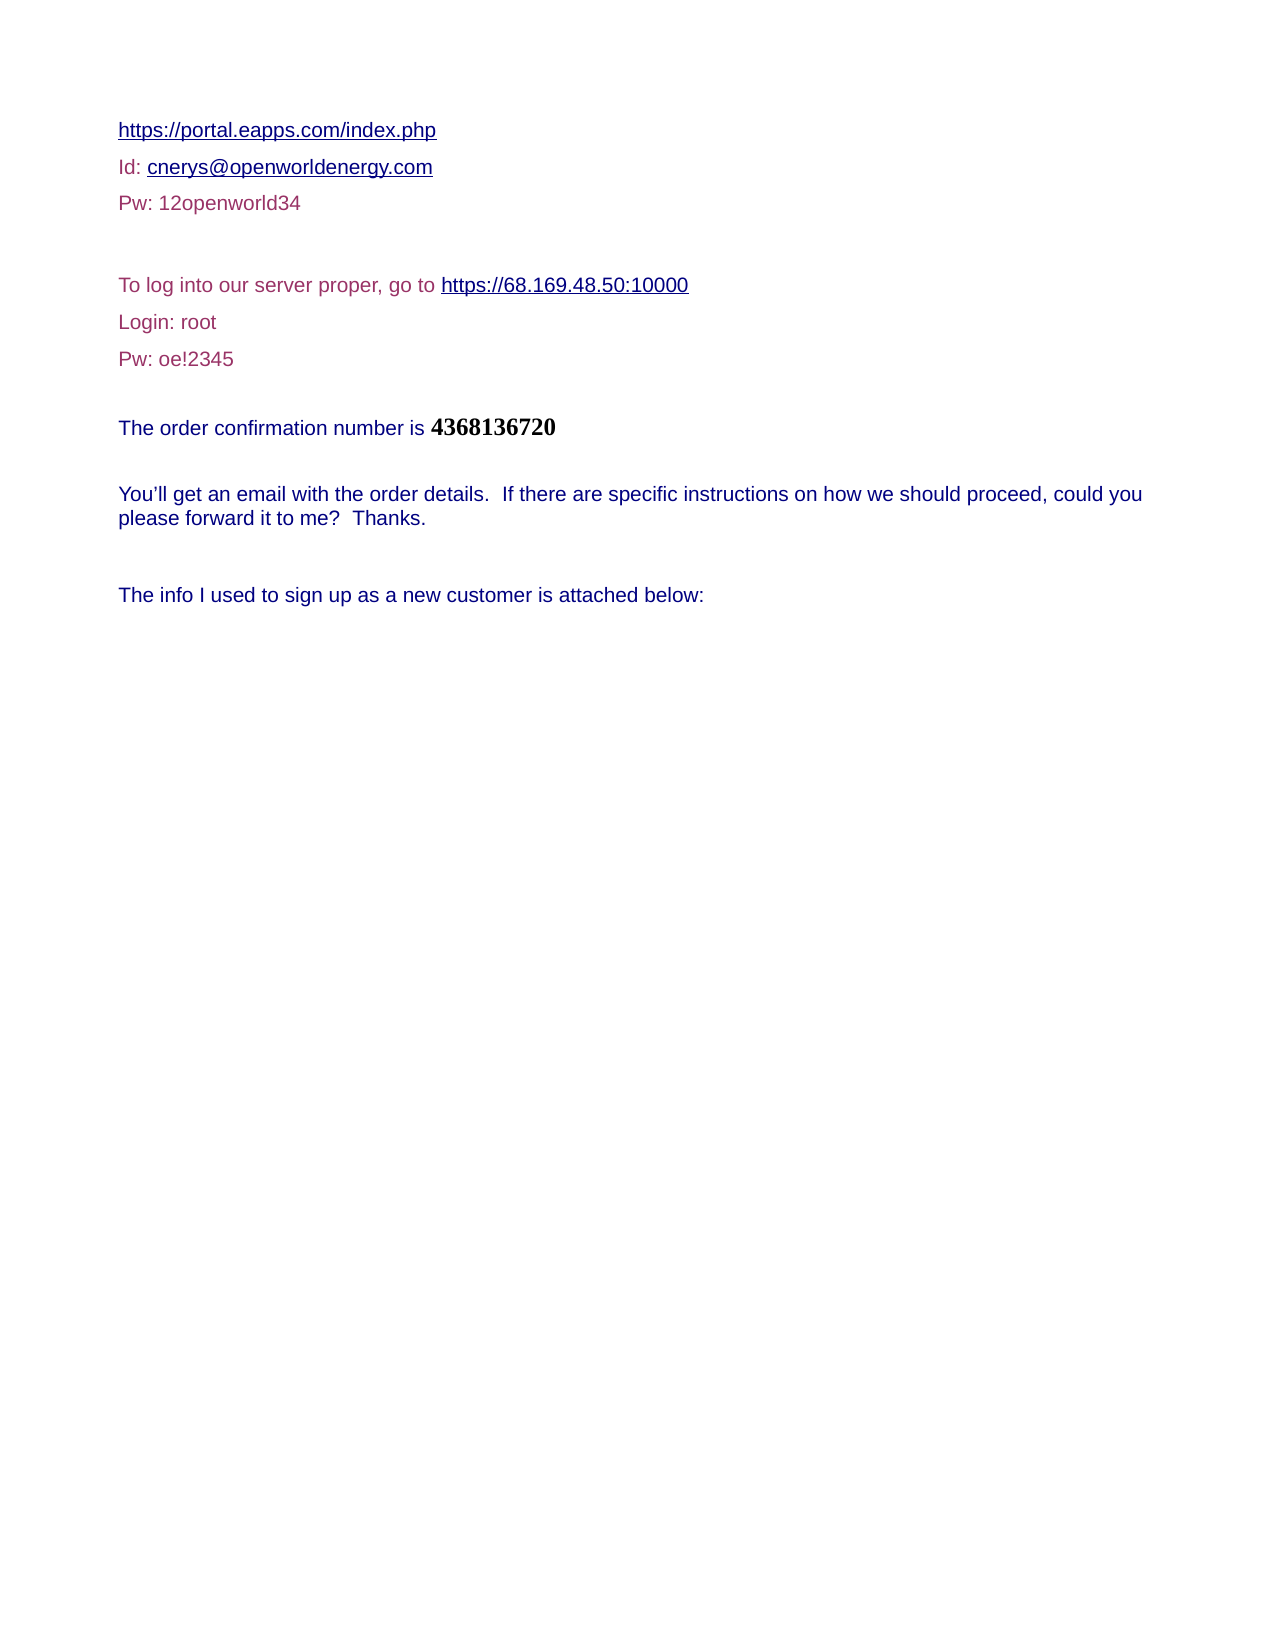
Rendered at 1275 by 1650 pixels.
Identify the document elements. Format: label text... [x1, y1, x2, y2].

text https://portal.eapps.com/index.php [118, 118, 1157, 142]
text Pw: 12openworld34 [118, 191, 1157, 215]
text Id: cnerys@openworldenergy.com [118, 154, 1157, 178]
text Login: root [118, 310, 1157, 334]
text Pw: oe!2345 [118, 346, 1157, 370]
text You’ll get an email with the order details. If there are specific instructions on how we should proceed, could you please forward it to me? Thanks. [118, 482, 1157, 529]
text To log into our server proper, go to https://68.169.48.50:10000 [118, 269, 1157, 297]
text The info I used to sign up as a new customer is attached below: [118, 583, 1157, 607]
text The order confirmation number is 4368136720 [118, 412, 1157, 440]
